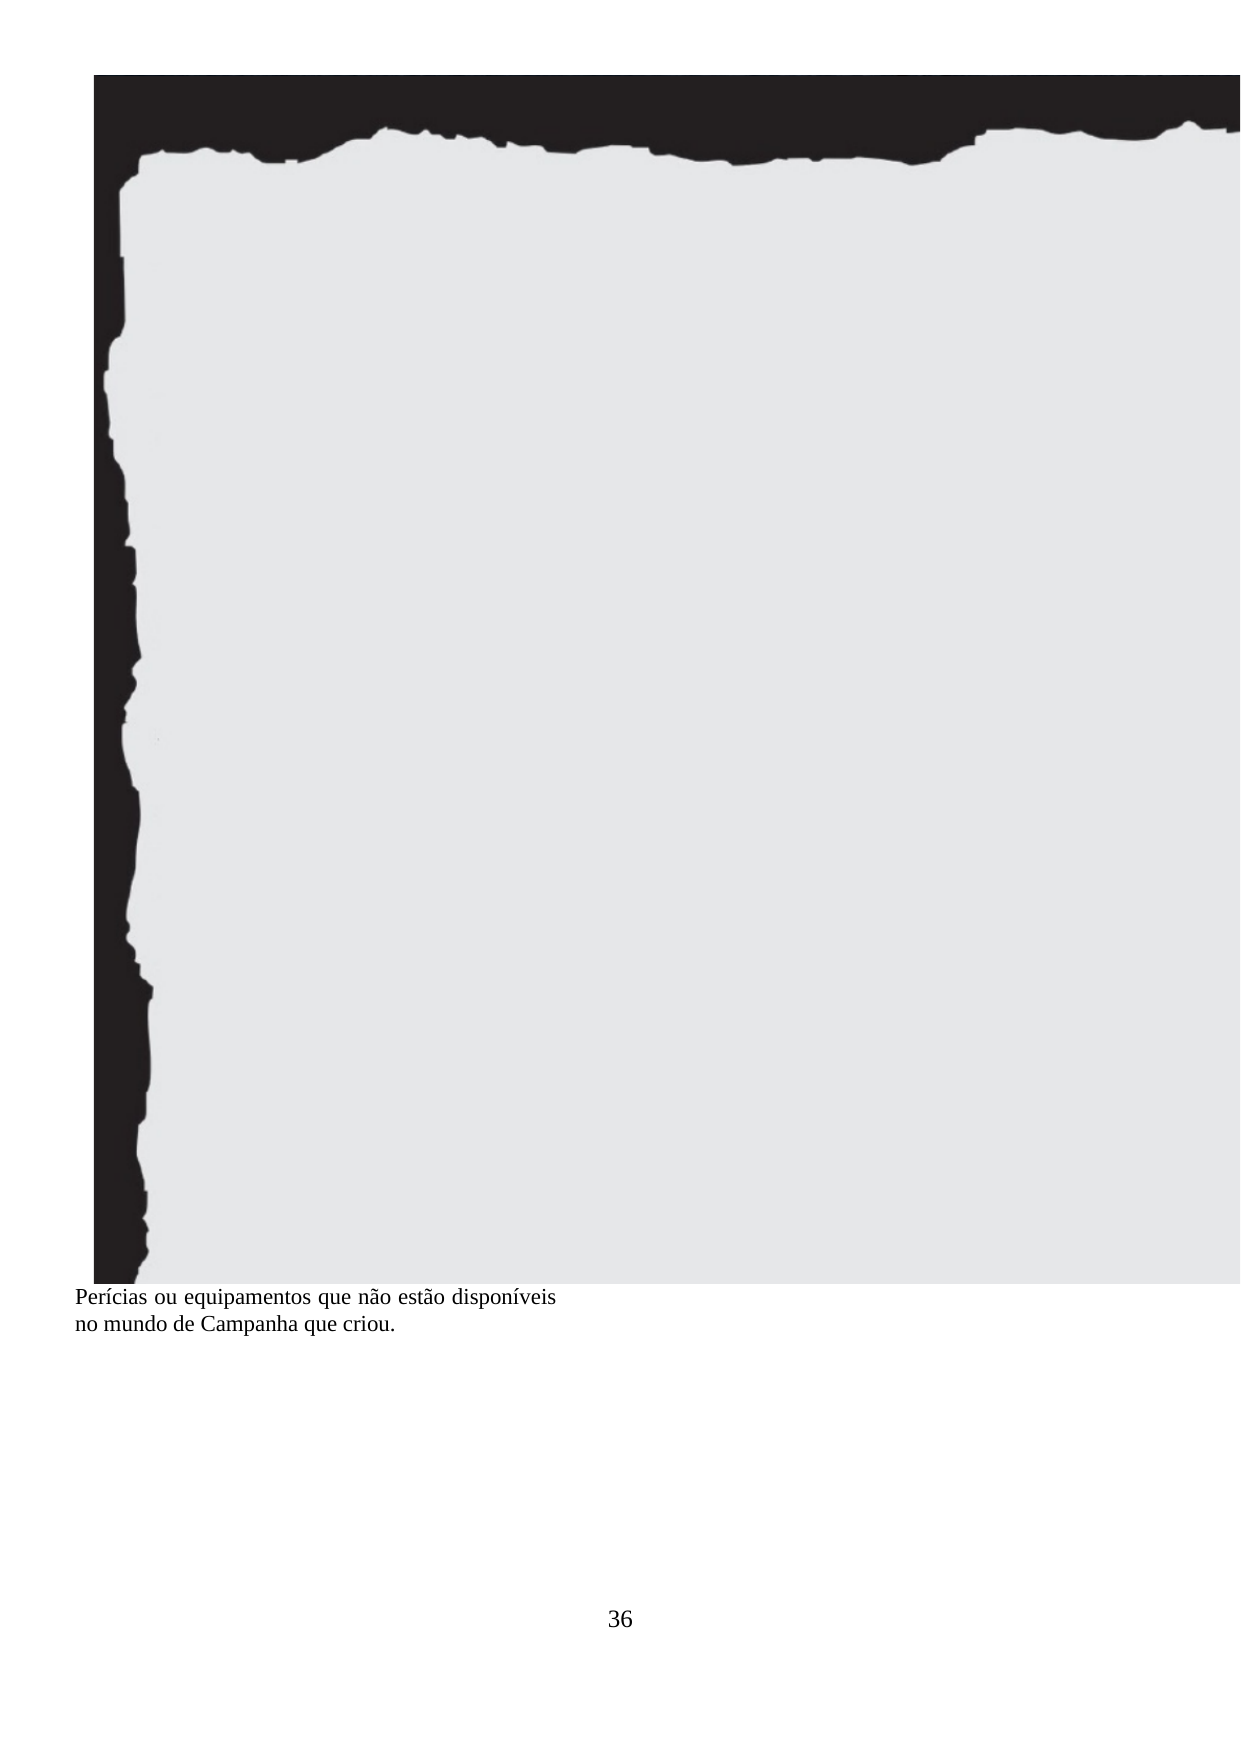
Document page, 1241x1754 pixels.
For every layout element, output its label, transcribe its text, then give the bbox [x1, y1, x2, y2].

text Perícias ou equipamentos que não estão disponíveis no mundo de Campanha que criou. [75, 1283, 557, 1336]
picture [93, 75, 1241, 1284]
